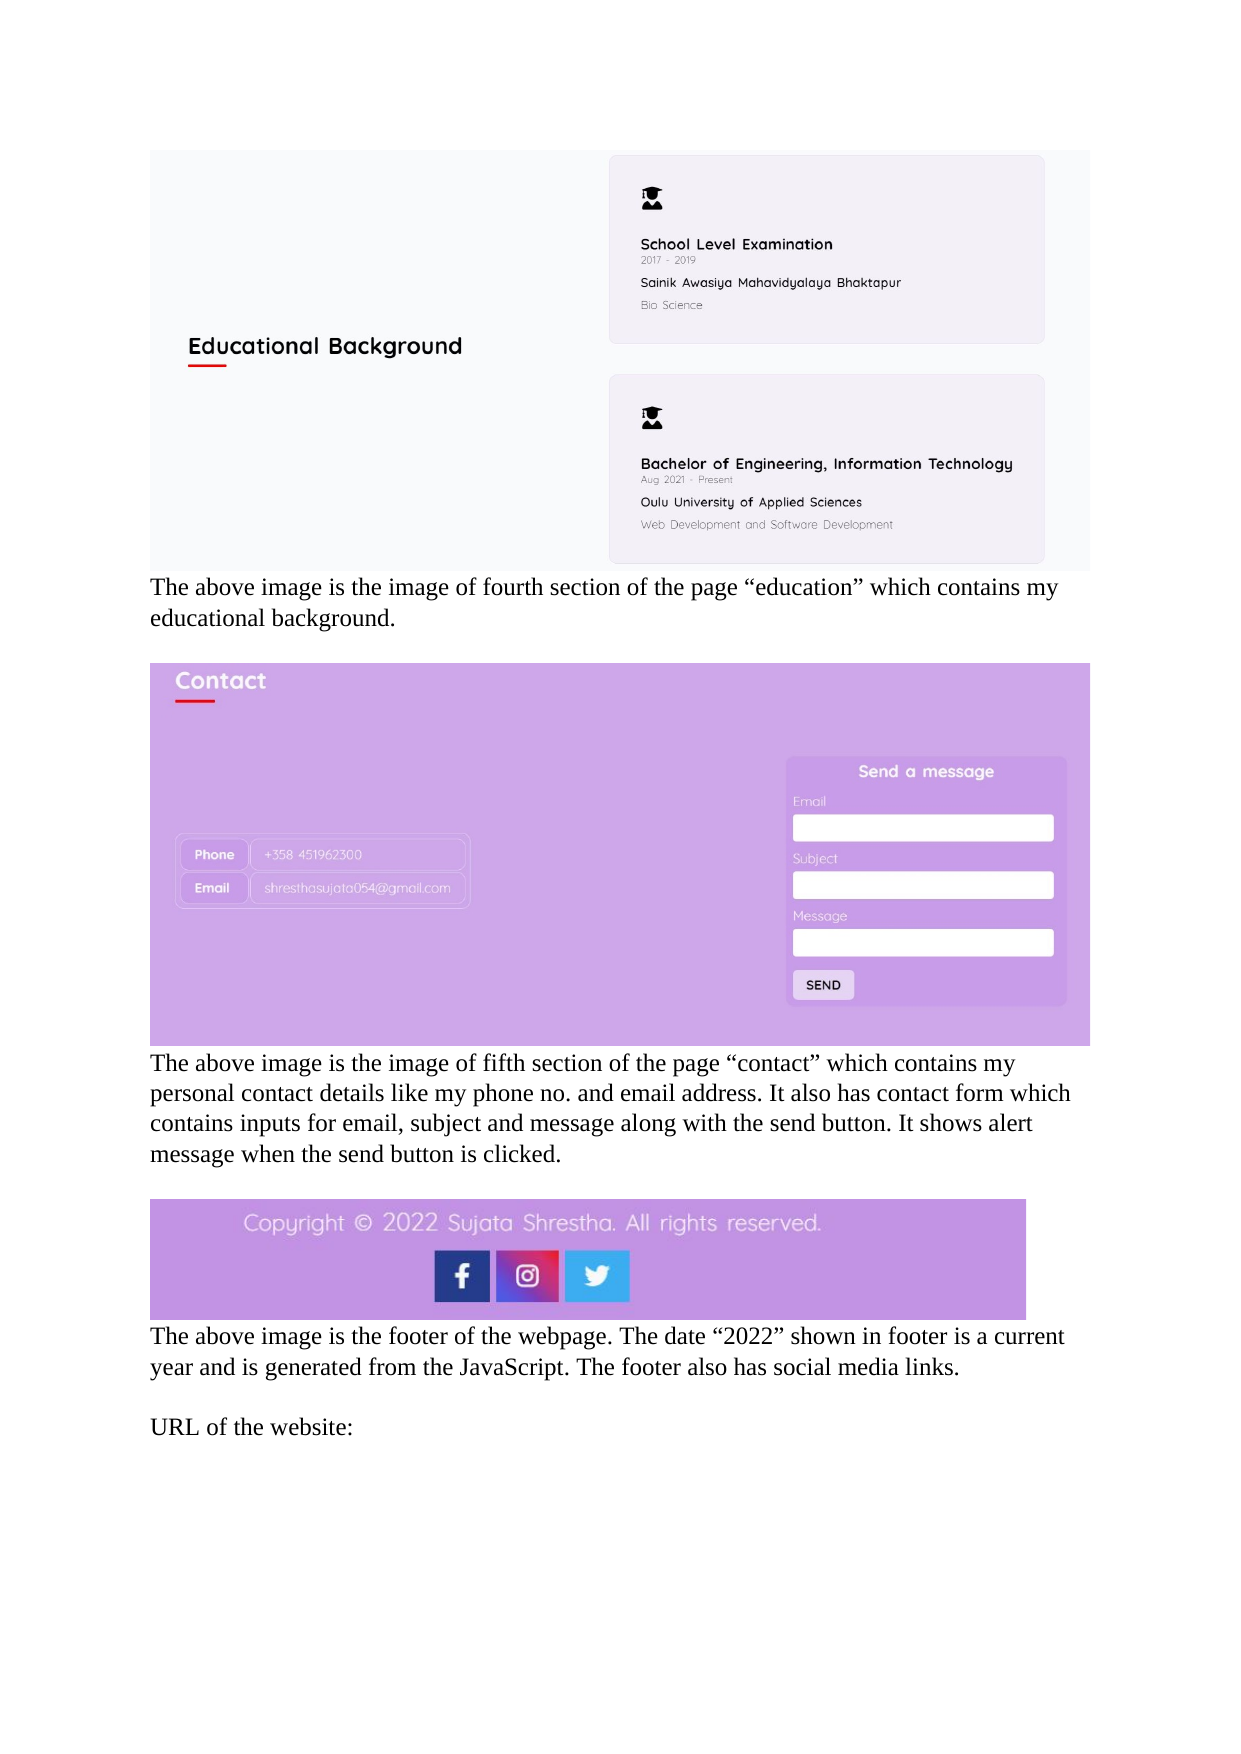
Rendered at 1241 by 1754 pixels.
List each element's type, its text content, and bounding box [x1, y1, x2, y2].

text The above image is the image of fifth section of the page “contact” which contains my personal contact details like my phone no. and email address. It also has contact form which contains inputs for email, subject and message along with the send button. It shows alert message when the send button is clicked. [150, 1048, 1090, 1168]
text URL of the website: [150, 1412, 1090, 1441]
text The above image is the image of fourth section of the page “education” which contains my educational background. [150, 572, 1090, 631]
text The above image is the footer of the webpage. The date “2022” shown in footer is a current year and is generated from the JavaScript. The footer also has social media links. [150, 1321, 1090, 1380]
